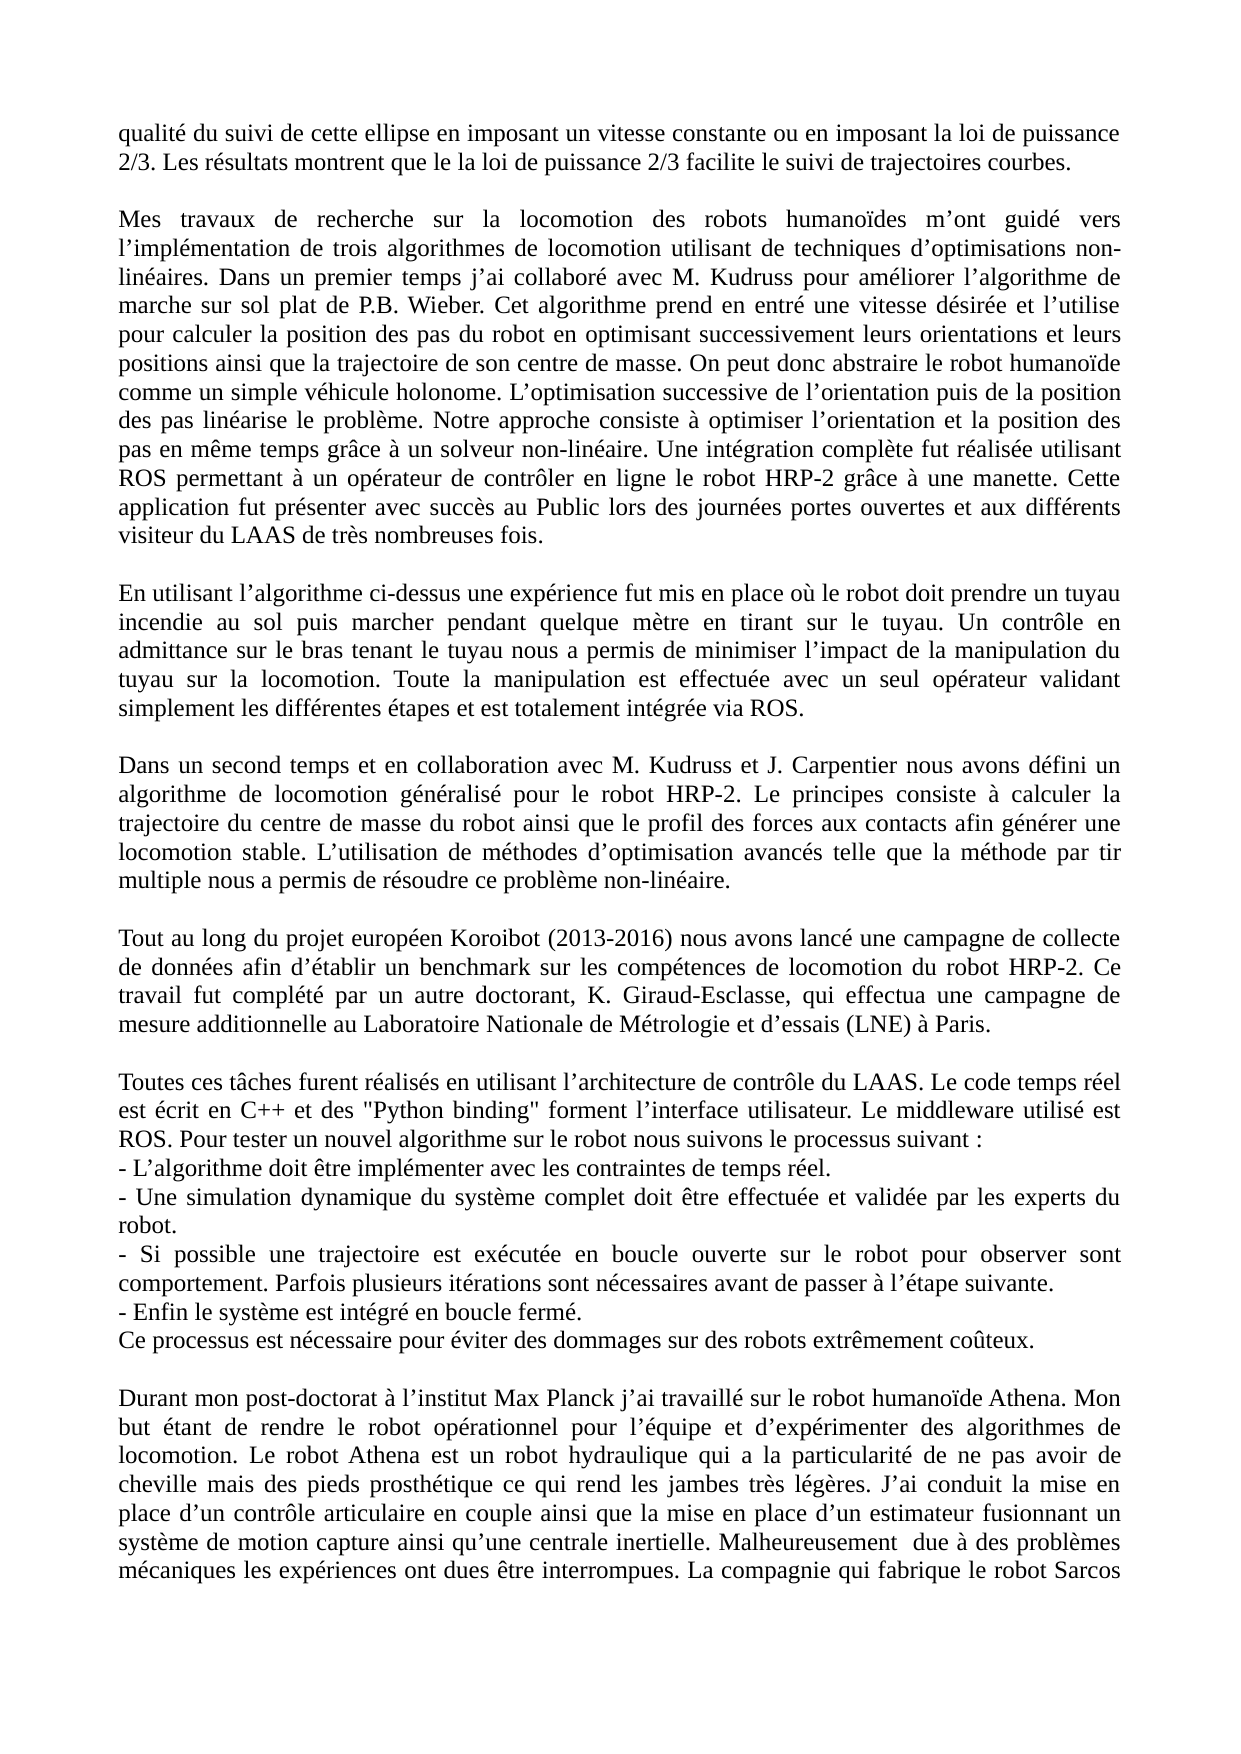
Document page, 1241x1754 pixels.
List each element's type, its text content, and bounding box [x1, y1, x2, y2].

text Tout au long du projet européen Koroibot (2013-2016) nous avons lancé une campagne de collecte de données afin d’établir un benchmark sur les compétences de locomotion du robot HRP-2. Ce travail fut complété par un autre doctorant, K. Giraud-Esclasse, qui effectua une campagne de mesure additionnelle au Laboratoire Nationale de Métrologie et d’essais (LNE) à Paris. [118, 923, 1122, 1038]
text En utilisant l’algorithme ci-dessus une expérience fut mis en place où le robot doit prendre un tuyau incendie au sol puis marcher pendant quelque mètre en tirant sur le tuyau. Un contrôle en admittance sur le bras tenant le tuyau nous a permis de minimiser l’impact de la manipulation du tuyau sur la locomotion. Toute la manipulation est effectuée avec un seul opérateur validant simplement les différentes étapes et est totalement intégrée via ROS. [118, 578, 1122, 722]
text - Si possible une trajectoire est exécutée en boucle ouverte sur le robot pour observer sont comportement. Parfois plusieurs itérations sont nécessaires avant de passer à l’étape suivante. [118, 1239, 1122, 1297]
text Durant mon post-doctorat à l’institut Max Planck j’ai travaillé sur le robot humanoïde Athena. Mon but étant de rendre le robot opérationnel pour l’équipe et d’expérimenter des algorithmes de locomotion. Le robot Athena est un robot hydraulique qui a la particularité de ne pas avoir de cheville mais des pieds prosthétique ce qui rend les jambes très légères. J’ai conduit la mise en place d’un contrôle articulaire en couple ainsi que la mise en place d’un estimateur fusionnant un système de motion capture ainsi qu’une centrale inertielle. Malheureusement due à des problèmes mécaniques les expériences ont dues être interrompues. La compagnie qui fabrique le robot Sarcos [118, 1383, 1122, 1584]
text Mes travaux de recherche sur la locomotion des robots humanoïdes m’ont guidé vers l’implémentation de trois algorithmes de locomotion utilisant de techniques d’optimisations non-linéaires. Dans un premier temps j’ai collaboré avec M. Kudruss pour améliorer l’algorithme de marche sur sol plat de P.B. Wieber. Cet algorithme prend en entré une vitesse désirée et l’utilise pour calculer la position des pas du robot en optimisant successivement leurs orientations et leurs positions ainsi que la trajectoire de son centre de masse. On peut donc abstraire le robot humanoïde comme un simple véhicule holonome. L’optimisation successive de l’orientation puis de la position des pas linéarise le problème. Notre approche consiste à optimiser l’orientation et la position des pas en même temps grâce à un solveur non-linéaire. Une intégration complète fut réalisée utilisant ROS permettant à un opérateur de contrôler en ligne le robot HRP-2 grâce à une manette. Cette application fut présenter avec succès au Public lors des journées portes ouvertes et aux différents visiteur du LAAS de très nombreuses fois. [118, 204, 1122, 549]
text Ce processus est nécessaire pour éviter des dommages sur des robots extrêmement coûteux. [118, 1326, 1122, 1354]
text - L’algorithme doit être implémenter avec les contraintes de temps réel. [118, 1153, 1122, 1182]
text - Une simulation dynamique du système complet doit être effectuée et validée par les experts du robot. [118, 1182, 1122, 1239]
text qualité du suivi de cette ellipse en imposant un vitesse constante ou en imposant la loi de puissance 2/3. Les résultats montrent que le la loi de puissance 2/3 facilite le suivi de trajectoires courbes. [118, 118, 1122, 176]
text Toutes ces tâches furent réalisés en utilisant l’architecture de contrôle du LAAS. Le code temps réel est écrit en C++ et des "Python binding" forment l’interface utilisateur. Le middleware utilisé est ROS. Pour tester un nouvel algorithme sur le robot nous suivons le processus suivant : [118, 1067, 1122, 1153]
text Dans un second temps et en collaboration avec M. Kudruss et J. Carpentier nous avons défini un algorithme de locomotion généralisé pour le robot HRP-2. Le principes consiste à calculer la trajectoire du centre de masse du robot ainsi que le profil des forces aux contacts afin générer une locomotion stable. L’utilisation de méthodes d’optimisation avancés telle que la méthode par tir multiple nous a permis de résoudre ce problème non-linéaire. [118, 751, 1122, 894]
text - Enfin le système est intégré en boucle fermé. [118, 1297, 1122, 1326]
